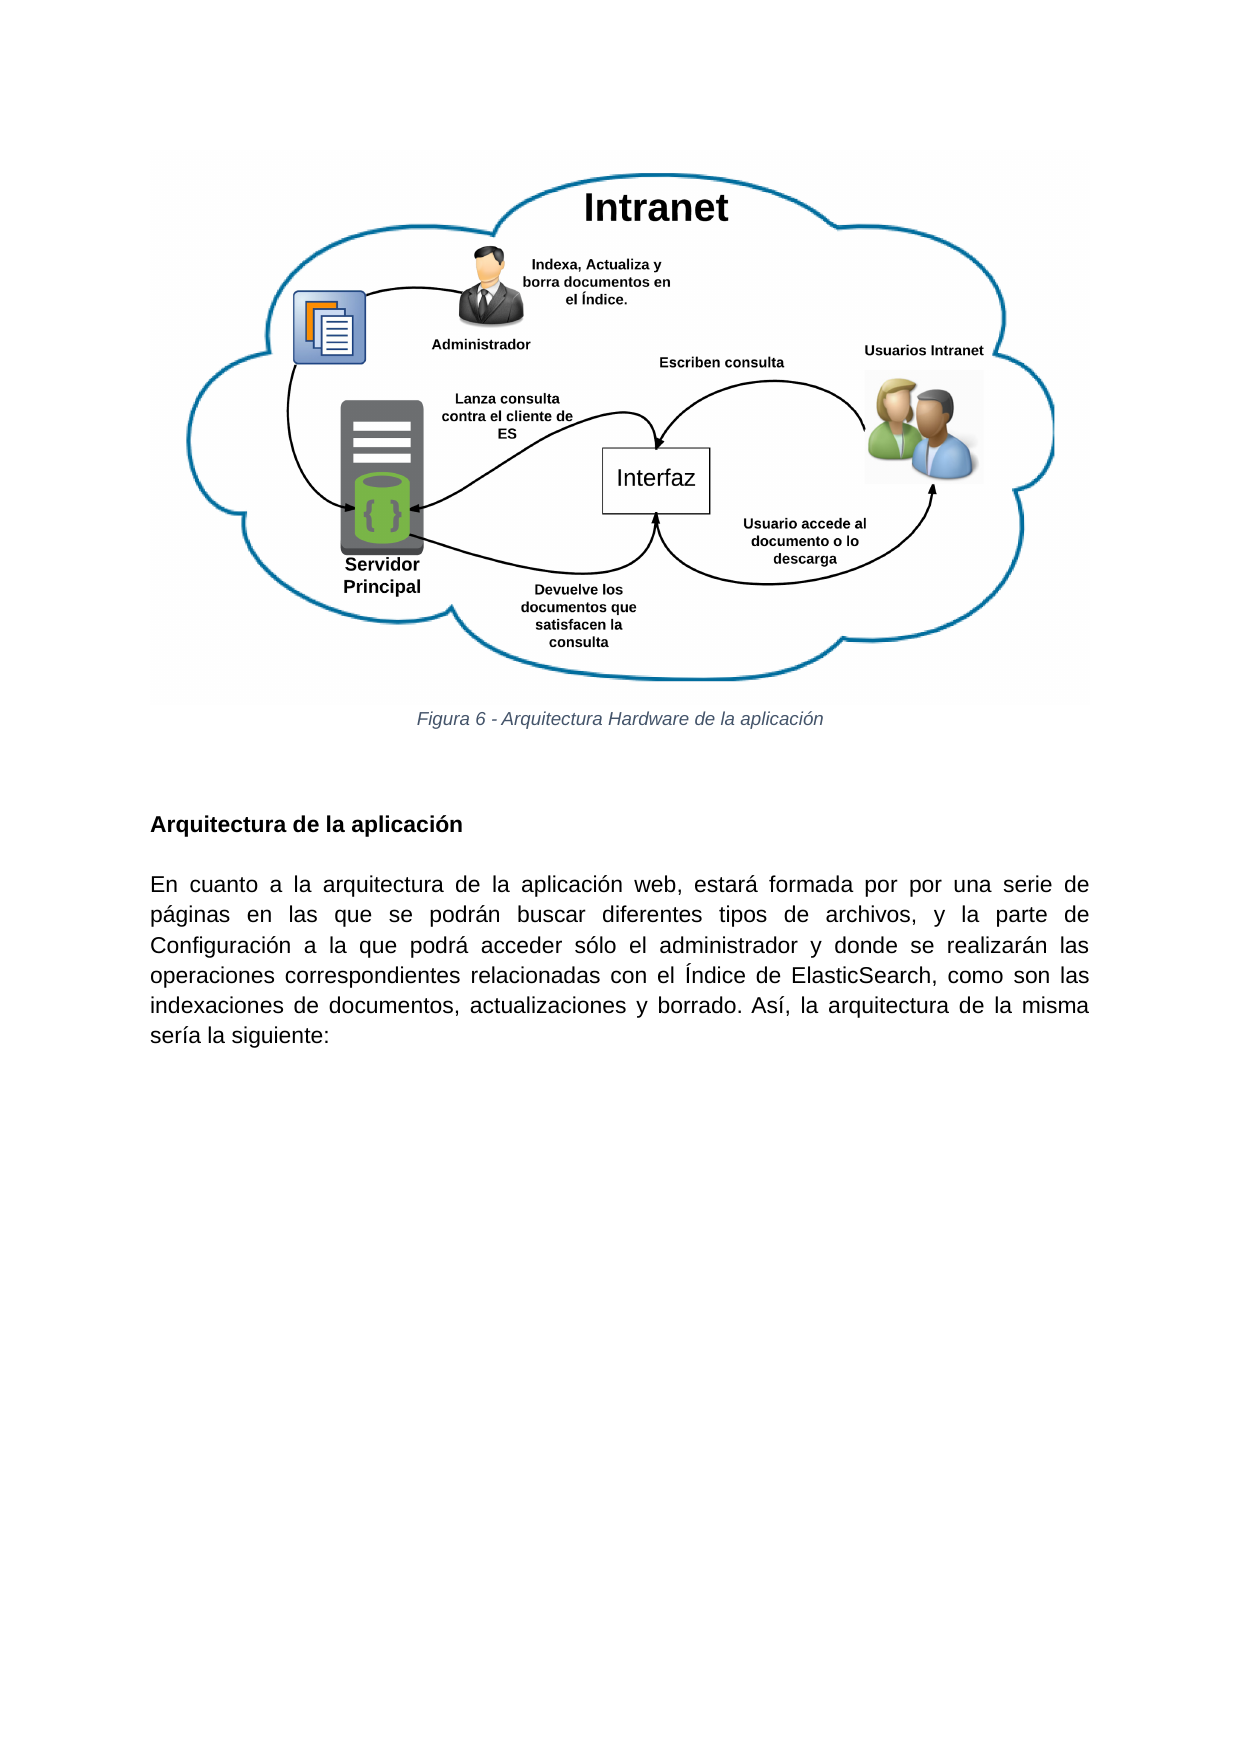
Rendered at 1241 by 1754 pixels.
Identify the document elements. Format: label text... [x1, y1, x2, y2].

text En cuanto a la arquitectura de la aplicación web, estará formada por por una serie de páginas en las que se podrán buscar diferentes tipos de archivos, y la parte de Configuración a la que podrá acceder sólo el administrador y donde se realizarán las operaciones correspondientes relacionadas con el Índice de ElasticSearch, como son las indexaciones de documentos, actualizaciones y borrado. Así, la arquitectura de la misma sería la siguiente: [150, 871, 1090, 1049]
text Arquitectura de la aplicación [150, 811, 1090, 837]
text Figura 7 - Arquitectura Hardware de la aplicación [150, 708, 1090, 729]
picture [150, 150, 1091, 705]
